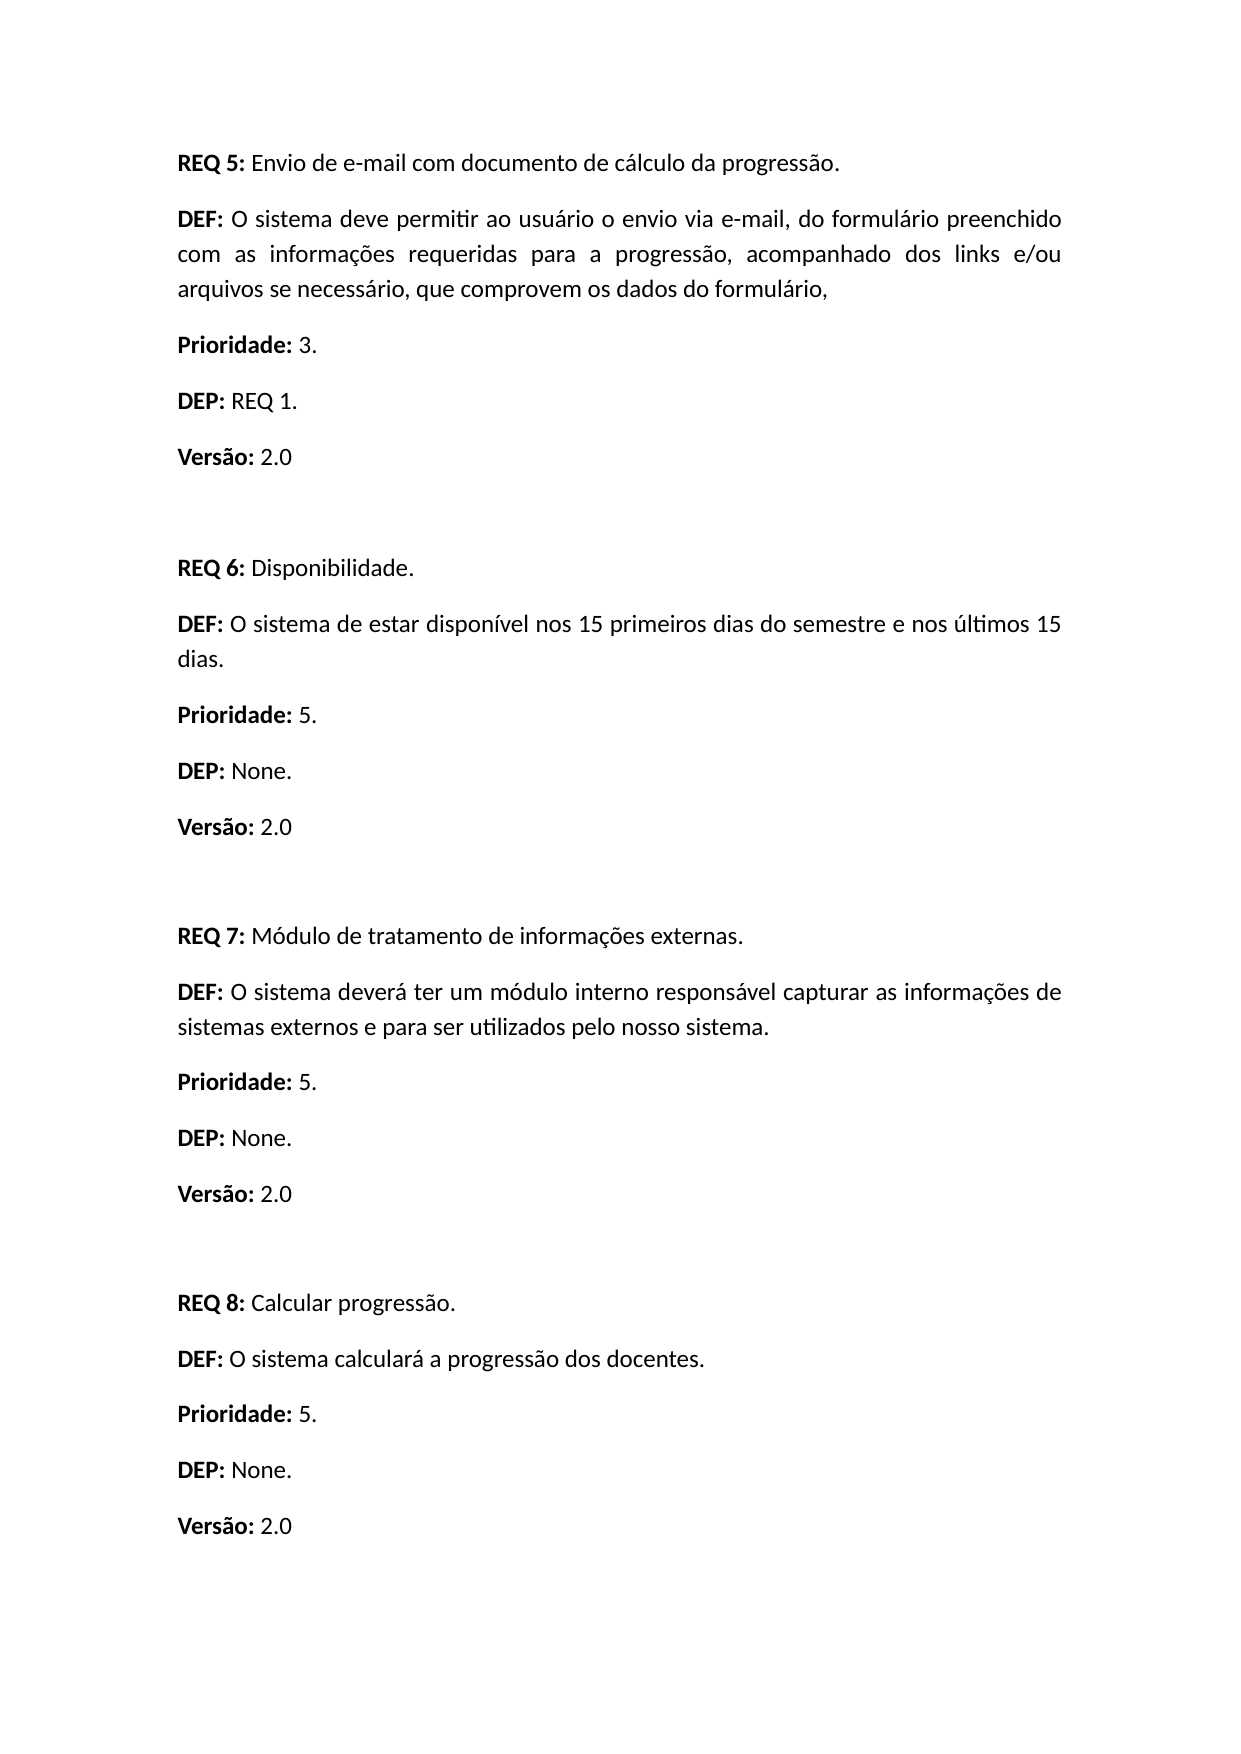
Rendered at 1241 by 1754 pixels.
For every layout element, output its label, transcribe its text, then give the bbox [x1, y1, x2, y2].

text Prioridade: 3. [177, 329, 1063, 360]
text DEF: O sistema deverá ter um módulo interno responsável capturar as informações de sistemas externos e para ser utilizados pelo nosso sistema. [177, 976, 1063, 1041]
text Versão: 2.0 [177, 1510, 1063, 1541]
text REQ 5: Envio de e-mail com documento de cálculo da progressão. [177, 148, 1063, 178]
text Versão: 2.0 [177, 811, 1063, 841]
text REQ 6: Disponibilidade. [177, 553, 1063, 583]
text REQ 7: Módulo de tratamento de informações externas. [177, 920, 1063, 950]
text DEF: O sistema calculará a progressão dos docentes. [177, 1343, 1063, 1373]
text REQ 8: Calcular progressão. [177, 1287, 1063, 1317]
text Prioridade: 5. [177, 1066, 1063, 1097]
text DEF: O sistema de estar disponível nos 15 primeiros dias do semestre e nos últimos 15 dias. [177, 608, 1063, 674]
text Versão: 2.0 [177, 441, 1063, 471]
text DEP: None. [177, 1122, 1063, 1153]
text Versão: 2.0 [177, 1178, 1063, 1209]
text DEP: None. [177, 755, 1063, 786]
text DEP: None. [177, 1454, 1063, 1485]
text DEF: O sistema deve permitir ao usuário o envio via e-mail, do formulário preenchido com as informações requeridas para a progressão, acompanhado dos links e/ou arquivos se necessário, que comprovem os dados do formulário, [177, 203, 1063, 304]
text Prioridade: 5. [177, 1399, 1063, 1429]
text Prioridade: 5. [177, 699, 1063, 730]
text DEP: REQ 1. [177, 385, 1063, 416]
